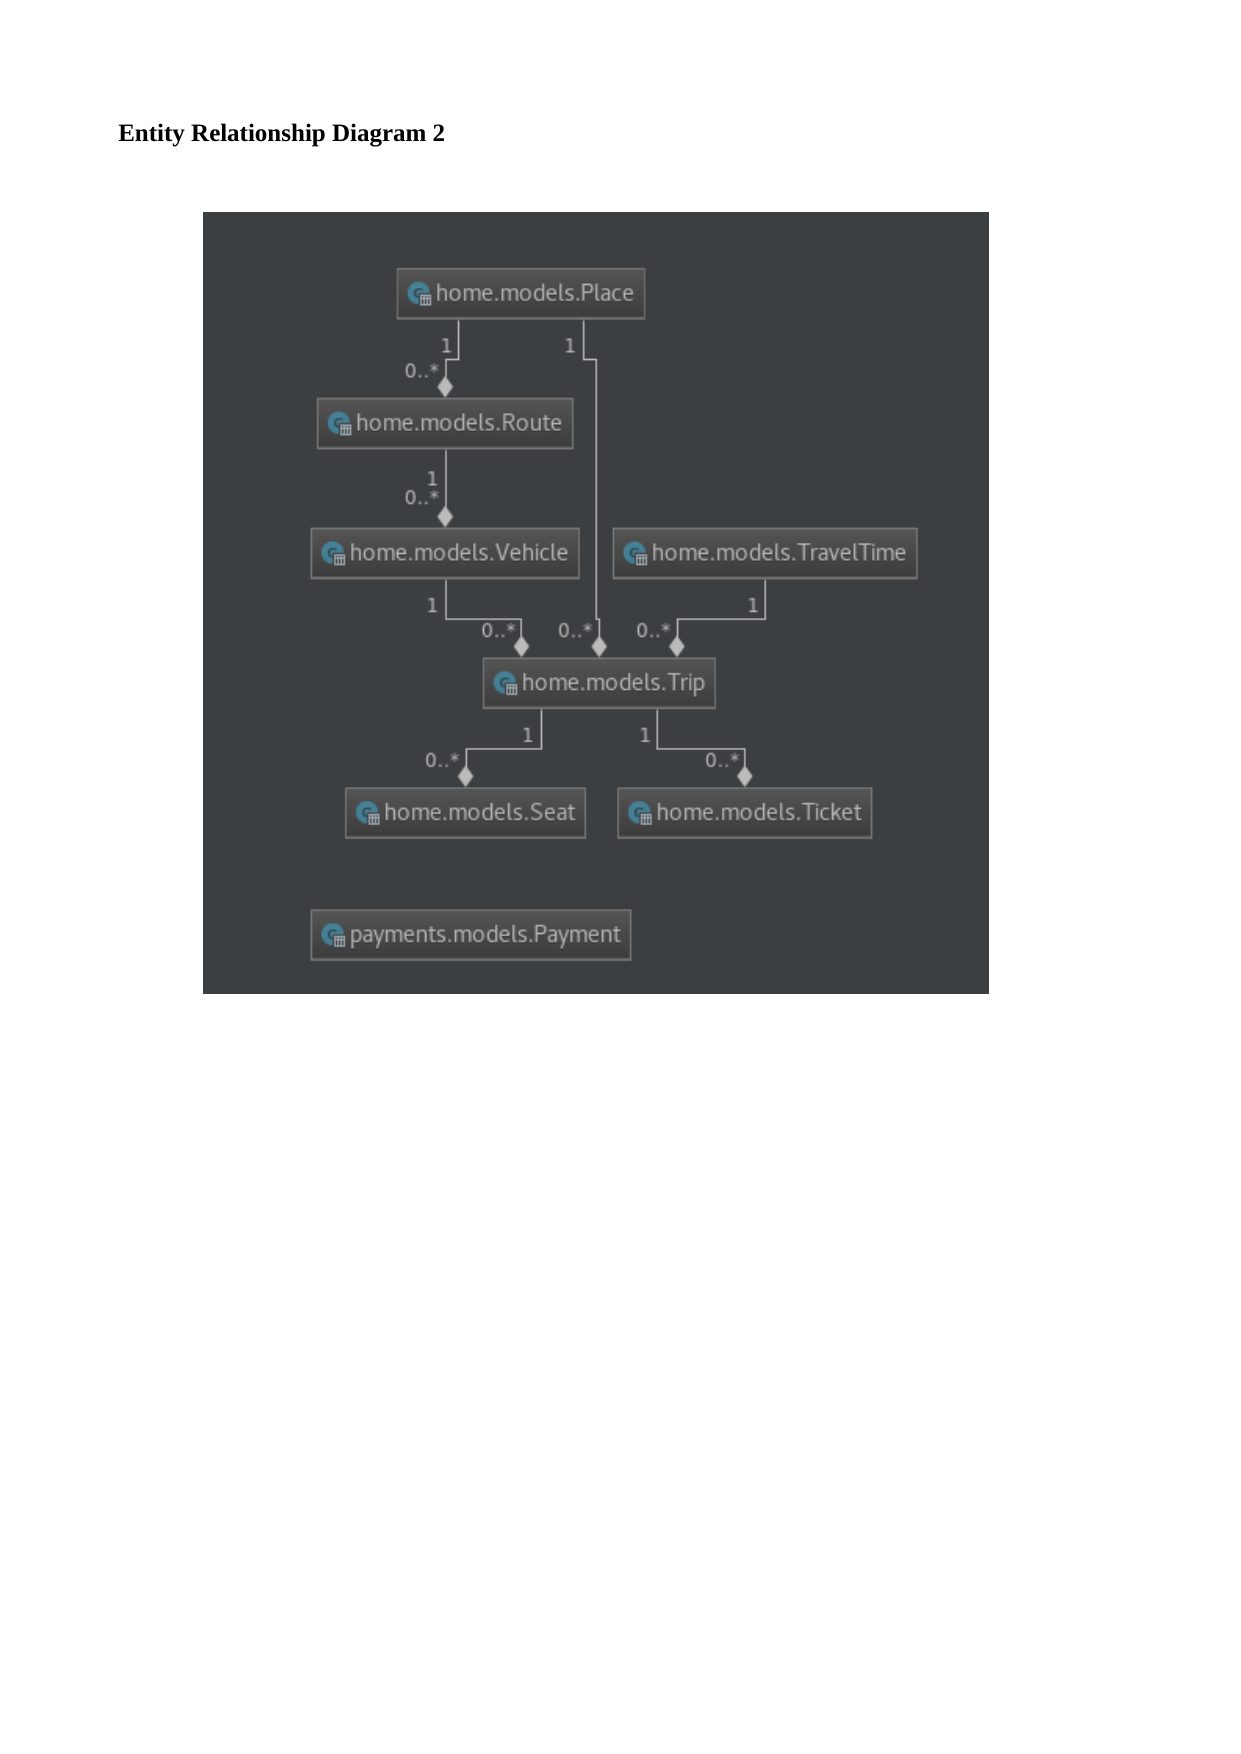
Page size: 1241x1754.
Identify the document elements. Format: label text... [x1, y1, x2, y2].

picture [203, 212, 989, 994]
text Entity Relationship Diagram 2 [118, 118, 1122, 147]
